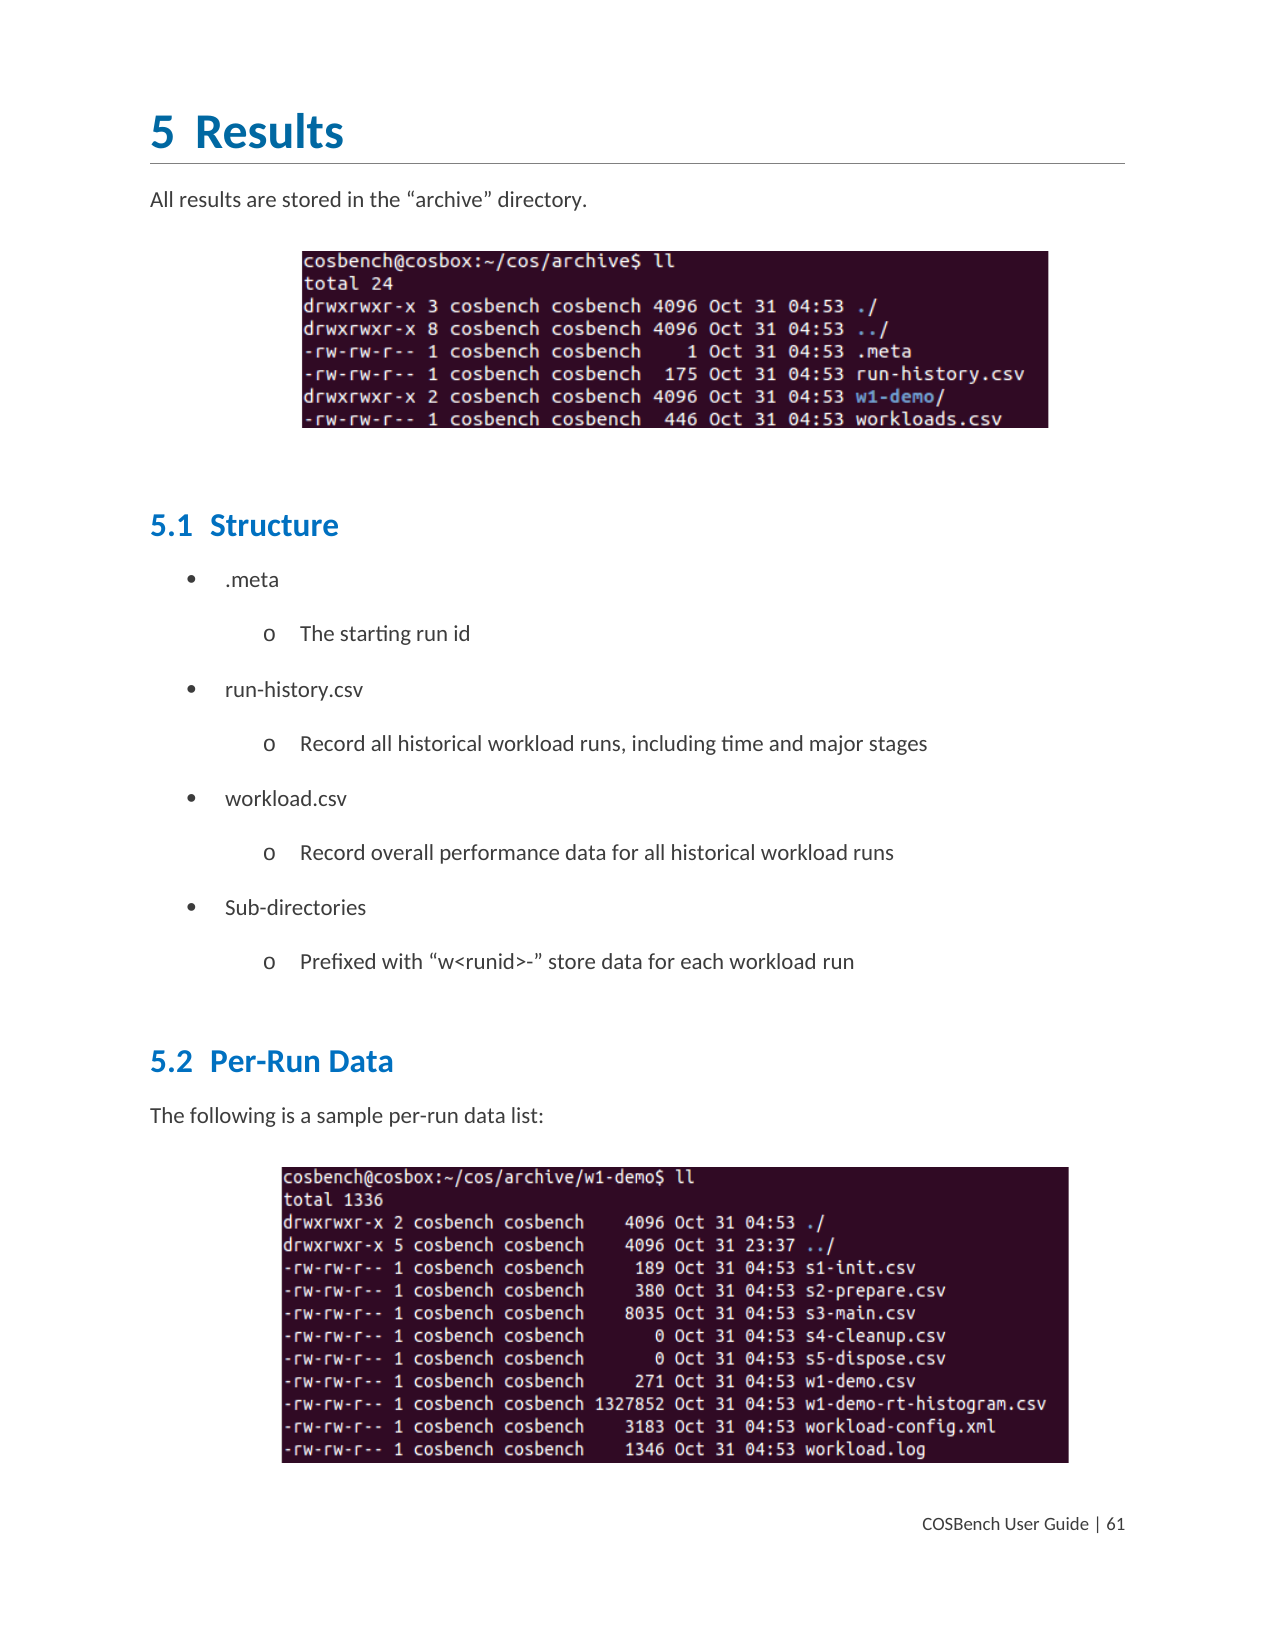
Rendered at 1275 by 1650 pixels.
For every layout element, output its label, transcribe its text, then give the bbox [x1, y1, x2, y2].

subtitle Structure [150, 504, 1125, 545]
list Sub-directories [187, 893, 1125, 921]
picture [281, 1167, 1069, 1463]
picture [301, 251, 1049, 428]
subtitle Results [150, 100, 1125, 163]
list Record all historical workload runs, including time and major stages [262, 729, 1125, 758]
list .meta [187, 565, 1125, 593]
list workload.csv [187, 784, 1125, 812]
list Record overall performance data for all historical workload runs [262, 838, 1125, 867]
list Prefixed with “w<runid>-” store data for each workload run [262, 947, 1125, 977]
list The starting run id [262, 619, 1125, 648]
text All results are stored in the “archive” directory. [150, 185, 1125, 213]
list run-history.csv [187, 675, 1125, 703]
text The following is a sample per-run data list: [150, 1101, 1125, 1129]
subtitle Per-Run Data [150, 1040, 1125, 1081]
